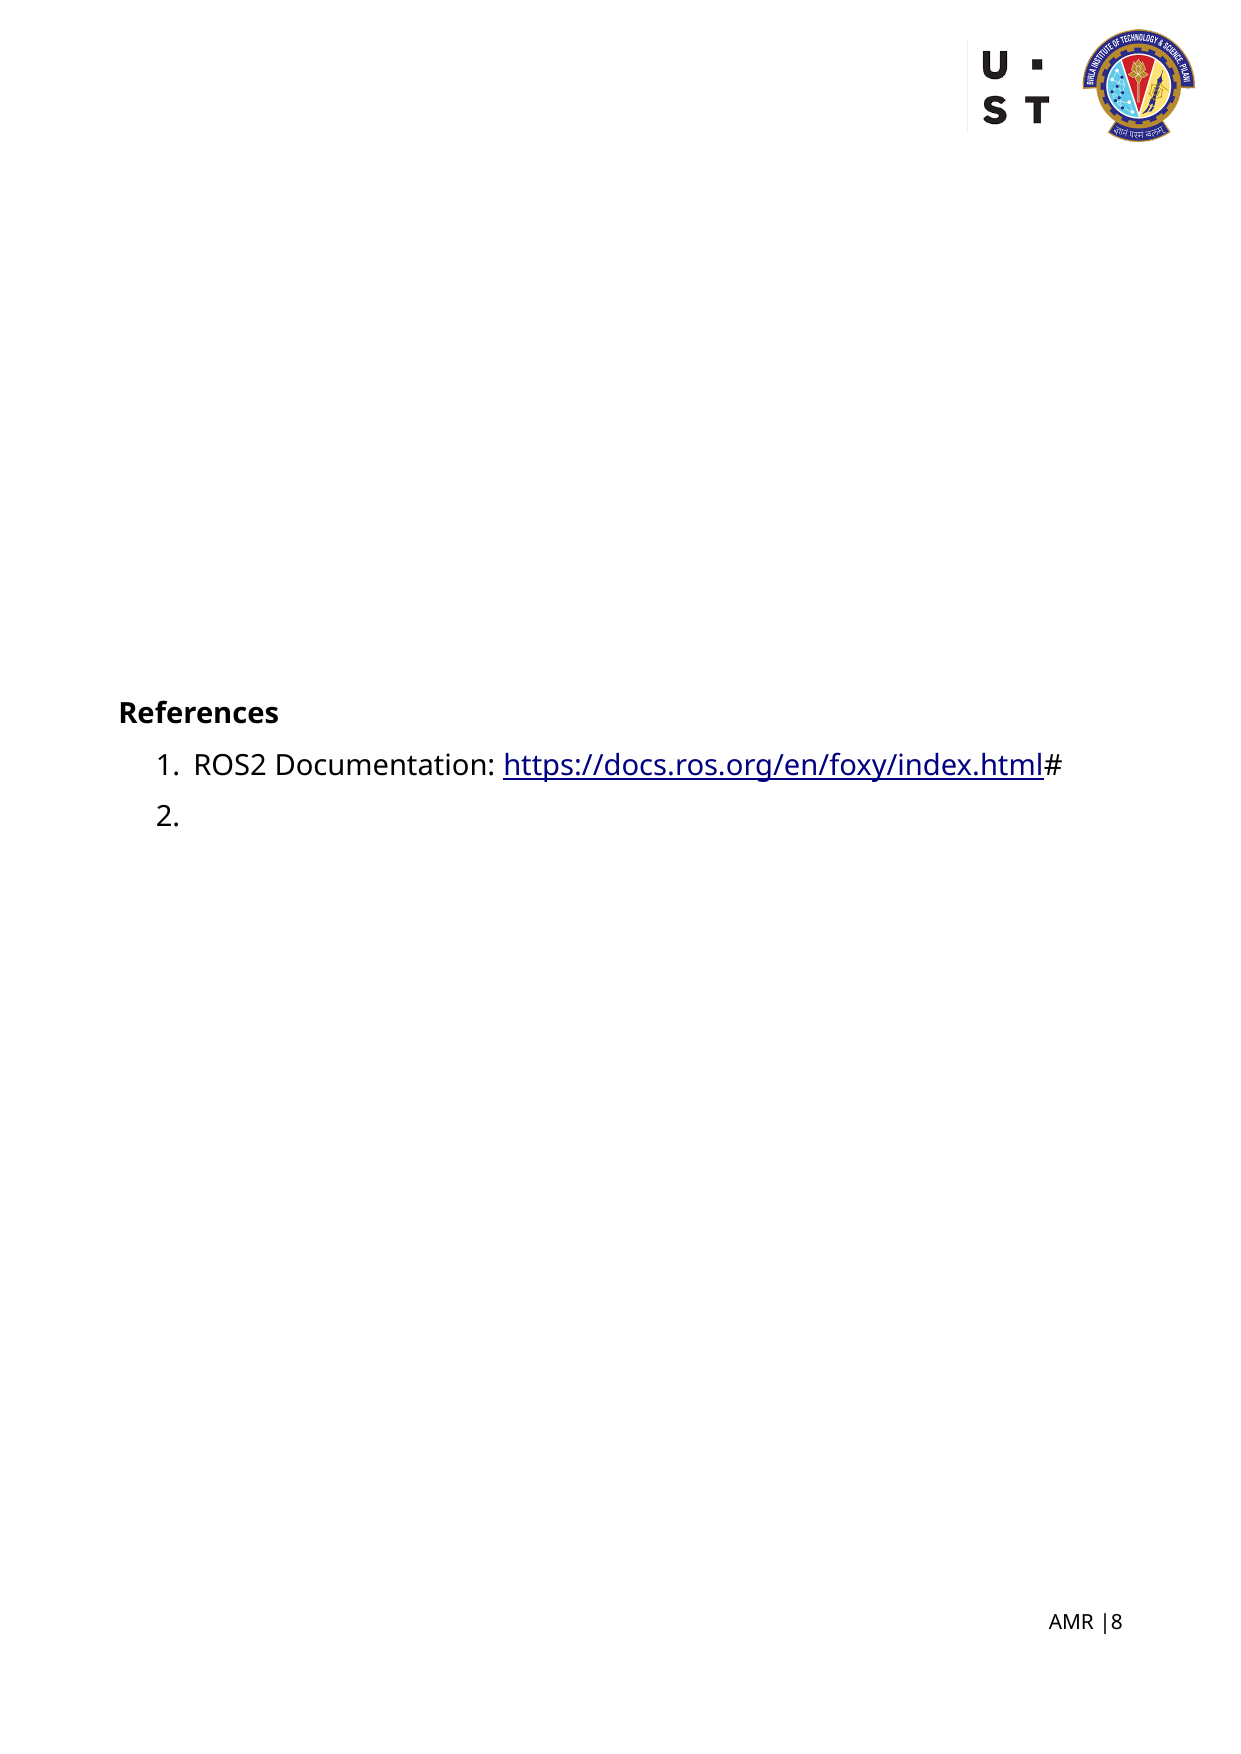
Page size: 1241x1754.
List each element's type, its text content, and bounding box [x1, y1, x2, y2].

picture [1082, 29, 1195, 142]
text References [118, 692, 1122, 732]
picture [967, 40, 1057, 132]
list ROS2 Documentation: https://docs.ros.org/en/foxy/index.html# [156, 744, 1122, 784]
